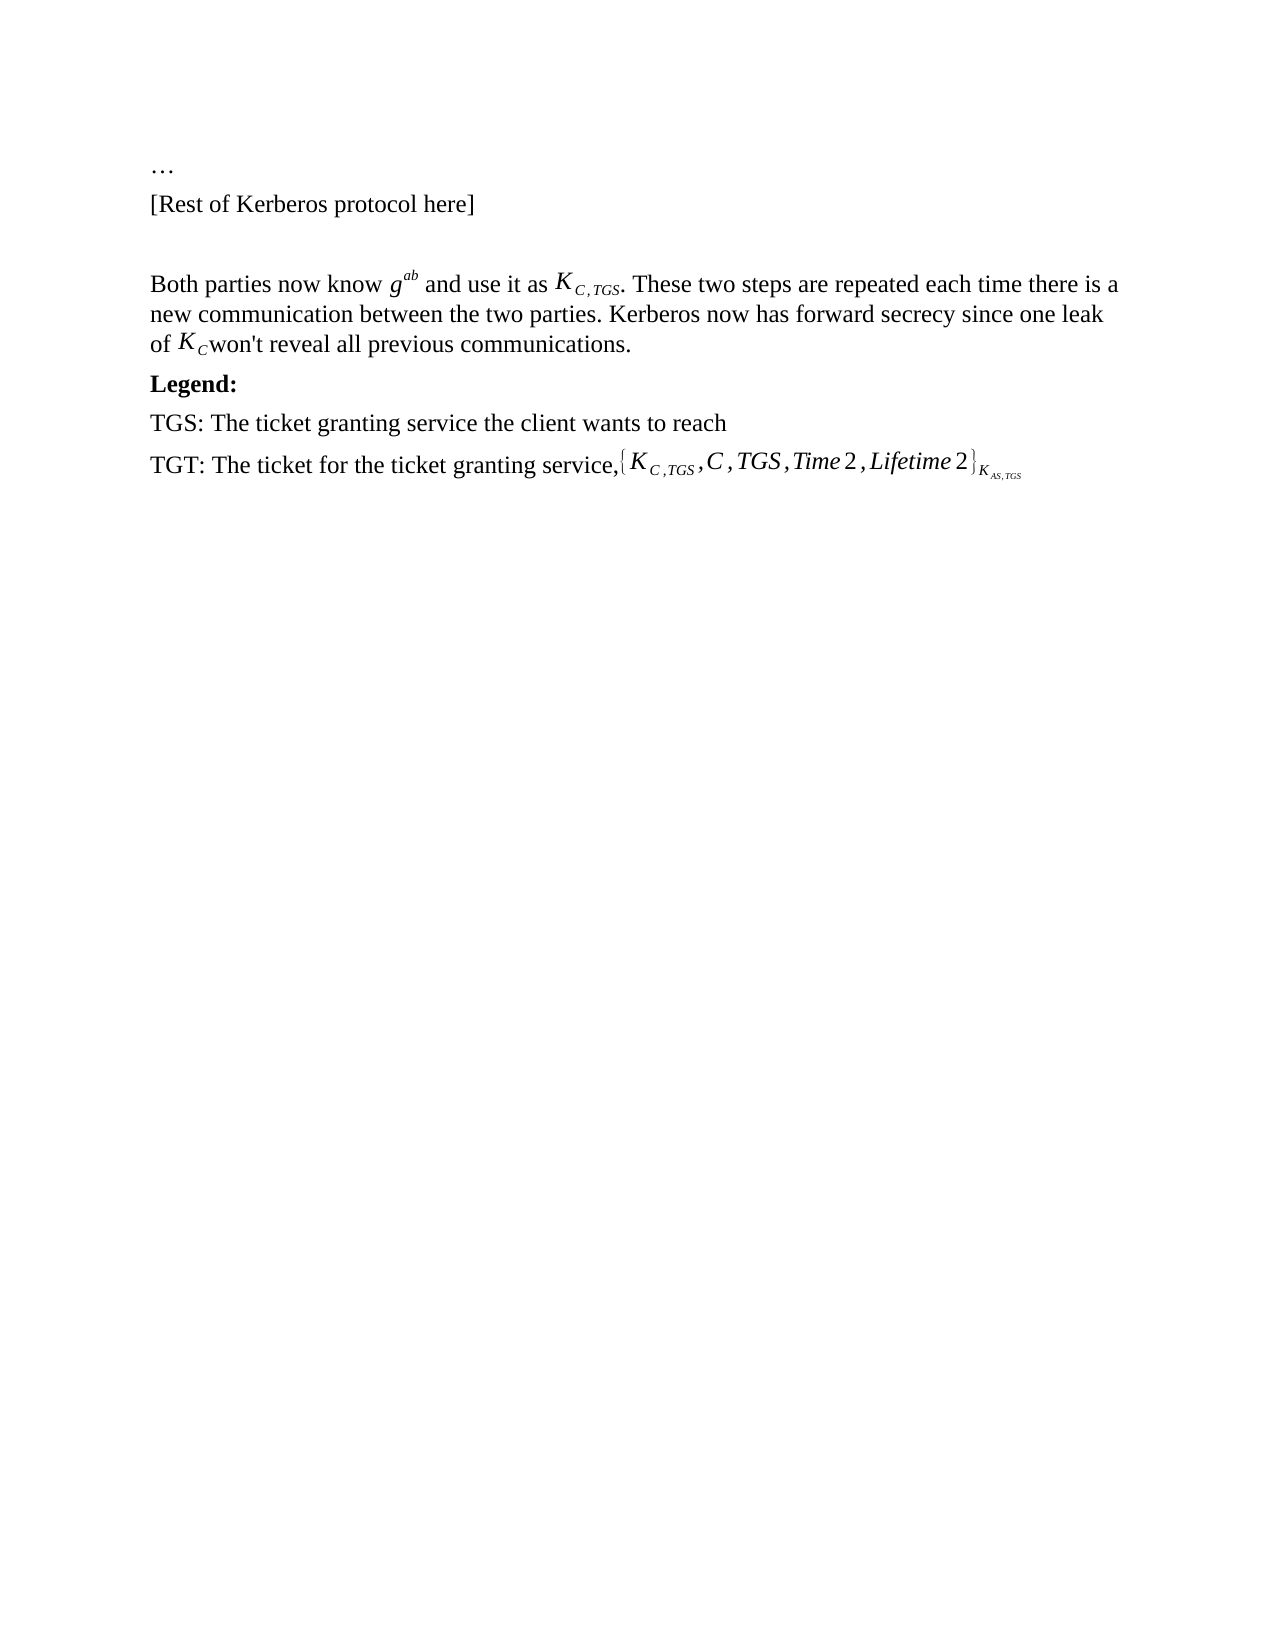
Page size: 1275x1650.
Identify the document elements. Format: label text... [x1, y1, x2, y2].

text TGS: The ticket granting service the client wants to reach [150, 408, 1125, 437]
text TGT: The ticket for the ticket granting service, [150, 448, 1125, 481]
text … [150, 150, 1125, 179]
text Both parties now know and use it as . These two steps are repeated each time there is a new communication between the two parties. Kerberos now has forward secrecy since one leak of won't reveal all previous communications. [150, 267, 1125, 359]
text [Rest of Kerberos protocol here] [150, 189, 1125, 218]
text Legend: [150, 369, 1125, 398]
